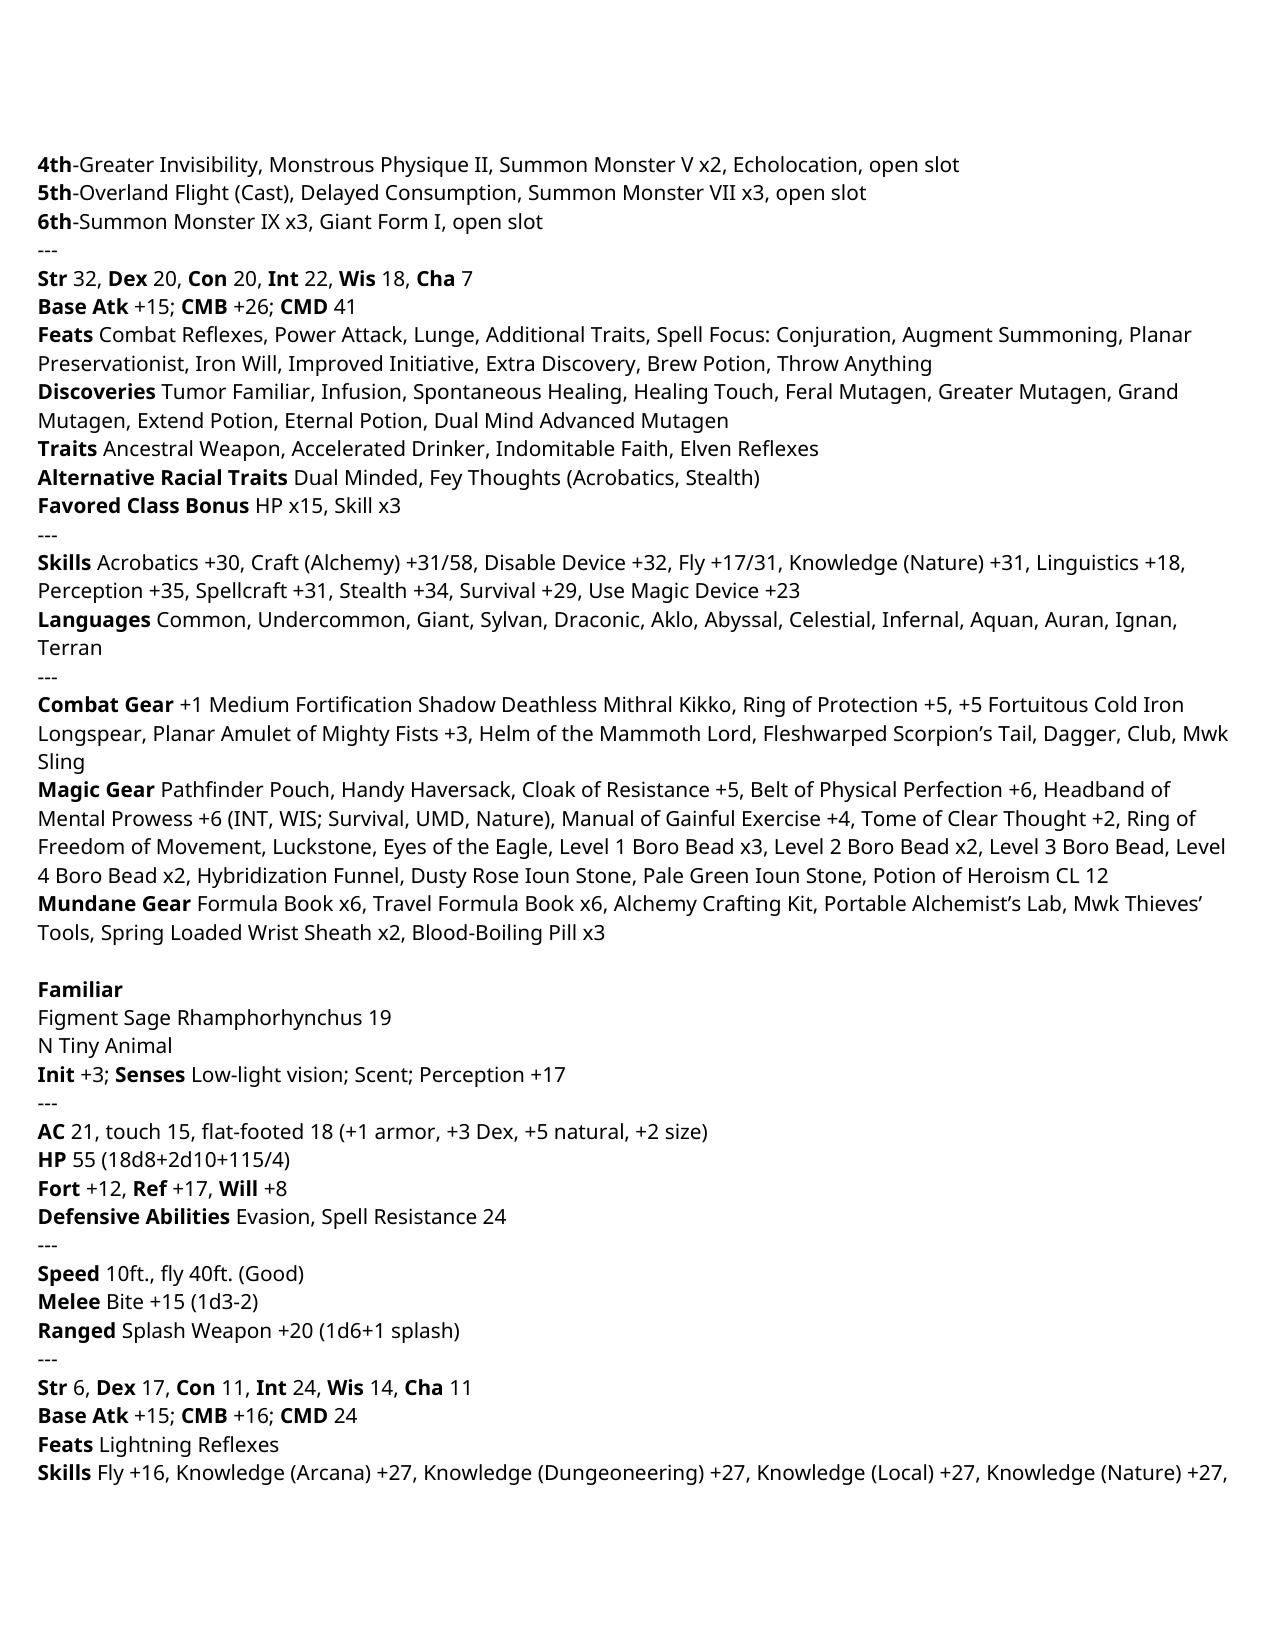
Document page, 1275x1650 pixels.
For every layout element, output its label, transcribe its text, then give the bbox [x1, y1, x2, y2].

text Feats Lightning Reflexes [37, 1430, 1237, 1458]
text Base Atk +15; CMB +16; CMD 24 [37, 1401, 1237, 1430]
text Discoveries Tumor Familiar, Infusion, Spontaneous Healing, Healing Touch, Feral Mutagen, Greater Mutagen, Grand Mutagen, Extend Potion, Eternal Potion, Dual Mind Advanced Mutagen [37, 377, 1237, 434]
text Speed 10ft., fly 40ft. (Good) [37, 1259, 1237, 1287]
text Magic Gear Pathfinder Pouch, Handy Haversack, Cloak of Resistance +5, Belt of Physical Perfection +6, Headband of Mental Prowess +6 (INT, WIS; Survival, UMD, Nature), Manual of Gainful Exercise +4, Tome of Clear Thought +2, Ring of Freedom of Movement, Luckstone, Eyes of the Eagle, Level 1 Boro Bead x3, Level 2 Boro Bead x2, Level 3 Boro Bead, Level 4 Boro Bead x2, Hybridization Funnel, Dusty Rose Ioun Stone, Pale Green Ioun Stone, Potion of Heroism CL 12 [37, 776, 1237, 889]
text Languages Common, Undercommon, Giant, Sylvan, Draconic, Aklo, Abyssal, Celestial, Infernal, Aquan, Auran, Ignan, Terran [37, 605, 1237, 662]
text --- [37, 520, 1237, 548]
text Mundane Gear Formula Book x6, Travel Formula Book x6, Alchemy Crafting Kit, Portable Alchemist’s Lab, Mwk Thieves’ Tools, Spring Loaded Wrist Sheath x2, Blood-Boiling Pill x3 [37, 889, 1237, 946]
text Base Atk +15; CMB +26; CMD 41 [37, 292, 1237, 321]
text Familiar [37, 975, 1237, 1003]
text Defensive Abilities Evasion, Spell Resistance 24 [37, 1202, 1237, 1231]
text 6th-Summon Monster IX x3, Giant Form I, open slot [37, 207, 1237, 235]
text Skills Acrobatics +30, Craft (Alchemy) +31/58, Disable Device +32, Fly +17/31, Knowledge (Nature) +31, Linguistics +18, Perception +35, Spellcraft +31, Stealth +34, Survival +29, Use Magic Device +23 [37, 548, 1237, 605]
text Alternative Racial Traits Dual Minded, Fey Thoughts (Acrobatics, Stealth) [37, 463, 1237, 491]
text --- [37, 662, 1237, 690]
text Skills Fly +16, Knowledge (Arcana) +27, Knowledge (Dungeoneering) +27, Knowledge (Local) +27, Knowledge (Nature) +27, [37, 1458, 1237, 1487]
text Str 32, Dex 20, Con 20, Int 22, Wis 18, Cha 7 [37, 264, 1237, 292]
text HP 55 (18d8+2d10+115/4) [37, 1145, 1237, 1174]
text N Tiny Animal [37, 1032, 1237, 1060]
text --- [37, 1088, 1237, 1117]
text Str 6, Dex 17, Con 11, Int 24, Wis 14, Cha 11 [37, 1373, 1237, 1401]
text Melee Bite +15 (1d3-2) [37, 1287, 1237, 1316]
text --- [37, 1231, 1237, 1259]
text Favored Class Bonus HP x15, Skill x3 [37, 491, 1237, 520]
text Ranged Splash Weapon +20 (1d6+1 splash) [37, 1316, 1237, 1344]
text Figment Sage Rhamphorhynchus 19 [37, 1003, 1237, 1032]
text Feats Combat Reflexes, Power Attack, Lunge, Additional Traits, Spell Focus: Conjuration, Augment Summoning, Planar Preservationist, Iron Will, Improved Initiative, Extra Discovery, Brew Potion, Throw Anything [37, 321, 1237, 377]
text Fort +12, Ref +17, Will +8 [37, 1174, 1237, 1202]
text Init +3; Senses Low-light vision; Scent; Perception +17 [37, 1060, 1237, 1088]
text Traits Ancestral Weapon, Accelerated Drinker, Indomitable Faith, Elven Reflexes [37, 434, 1237, 463]
text 5th-Overland Flight (Cast), Delayed Consumption, Summon Monster VII x3, open slot [37, 178, 1237, 207]
text AC 21, touch 15, flat-footed 18 (+1 armor, +3 Dex, +5 natural, +2 size) [37, 1117, 1237, 1145]
text --- [37, 1344, 1237, 1373]
text 4th-Greater Invisibility, Monstrous Physique II, Summon Monster V x2, Echolocation, open slot [37, 150, 1237, 178]
text --- [37, 235, 1237, 264]
text Combat Gear +1 Medium Fortification Shadow Deathless Mithral Kikko, Ring of Protection +5, +5 Fortuitous Cold Iron Longspear, Planar Amulet of Mighty Fists +3, Helm of the Mammoth Lord, Fleshwarped Scorpion’s Tail, Dagger, Club, Mwk Sling [37, 690, 1237, 776]
